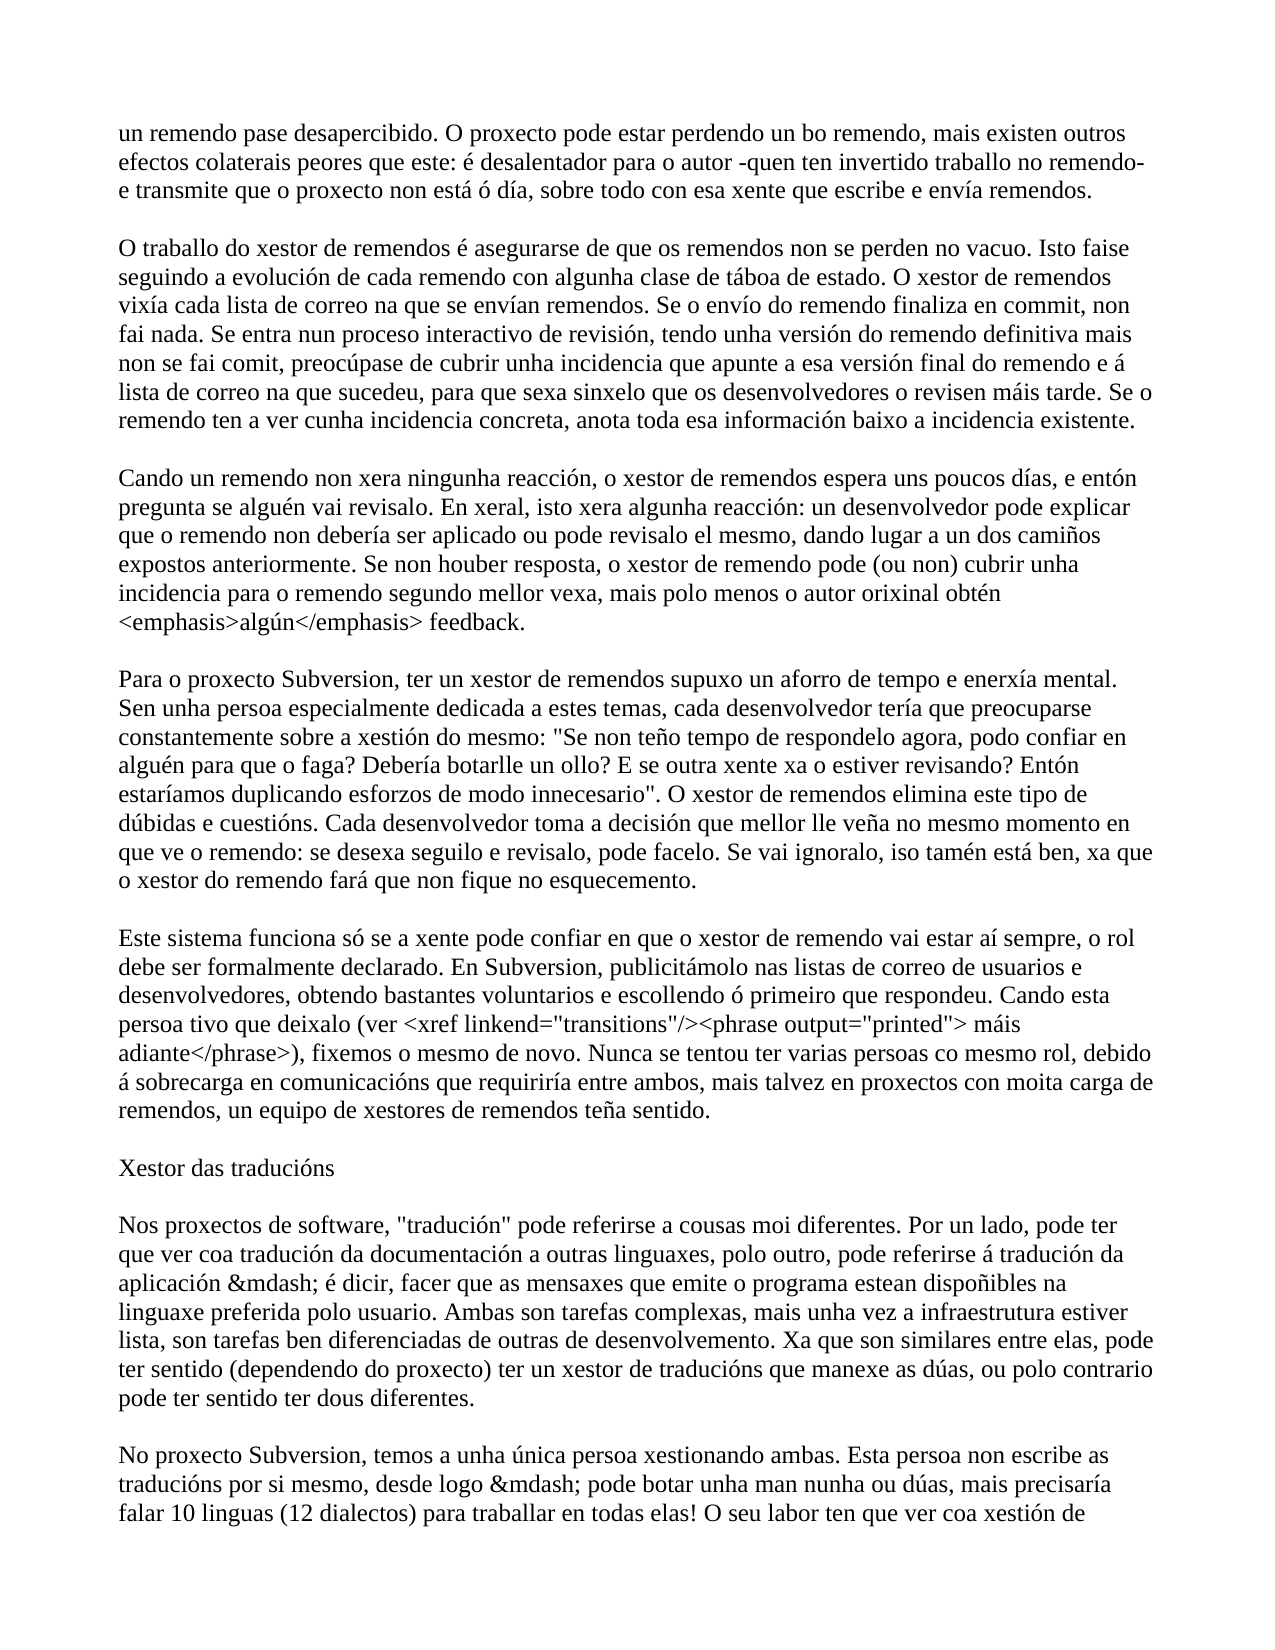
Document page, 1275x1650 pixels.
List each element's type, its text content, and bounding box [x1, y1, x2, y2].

text Este sistema funciona só se a xente pode confiar en que o xestor de remendo vai estar aí sempre, o rol debe ser formalmente declarado. En Subversion, publicitámolo nas listas de correo de usuarios e desenvolvedores, obtendo bastantes voluntarios e escollendo ó primeiro que respondeu. Cando esta persoa tivo que deixalo (ver <xref linkend="transitions"/><phrase output="printed"> máis adiante</phrase>), fixemos o mesmo de novo. Nunca se tentou ter varias persoas co mesmo rol, debido á sobrecarga en comunicacións que requiriría entre ambos, mais talvez en proxectos con moita carga de remendos, un equipo de xestores de remendos teña sentido. [118, 923, 1157, 1124]
text Xestor das traducións [118, 1153, 1157, 1182]
text O traballo do xestor de remendos é asegurarse de que os remendos non se perden no vacuo. Isto faise seguindo a evolución de cada remendo con algunha clase de táboa de estado. O xestor de remendos vixía cada lista de correo na que se envían remendos. Se o envío do remendo finaliza en commit, non fai nada. Se entra nun proceso interactivo de revisión, tendo unha versión do remendo definitiva mais non se fai comit, preocúpase de cubrir unha incidencia que apunte a esa versión final do remendo e á lista de correo na que sucedeu, para que sexa sinxelo que os desenvolvedores o revisen máis tarde. Se o remendo ten a ver cunha incidencia concreta, anota toda esa información baixo a incidencia existente. [118, 233, 1157, 434]
text No proxecto Subversion, temos a unha única persoa xestionando ambas. Esta persoa non escribe as traducións por si mesmo, desde logo &mdash; pode botar unha man nunha ou dúas, mais precisaría falar 10 linguas (12 dialectos) para traballar en todas elas! O seu labor ten que ver coa xestión de [118, 1441, 1157, 1527]
text Nos proxectos de software, "tradución" pode referirse a cousas moi diferentes. Por un lado, pode ter que ver coa tradución da documentación a outras linguaxes, polo outro, pode referirse á tradución da aplicación &mdash; é dicir, facer que as mensaxes que emite o programa estean dispoñibles na linguaxe preferida polo usuario. Ambas son tarefas complexas, mais unha vez a infraestrutura estiver lista, son tarefas ben diferenciadas de outras de desenvolvemento. Xa que son similares entre elas, pode ter sentido (dependendo do proxecto) ter un xestor de traducións que manexe as dúas, ou polo contrario pode ter sentido ter dous diferentes. [118, 1211, 1157, 1412]
text Para o proxecto Subversion, ter un xestor de remendos supuxo un aforro de tempo e enerxía mental. Sen unha persoa especialmente dedicada a estes temas, cada desenvolvedor tería que preocuparse constantemente sobre a xestión do mesmo: "Se non teño tempo de respondelo agora, podo confiar en alguén para que o faga? Debería botarlle un ollo? E se outra xente xa o estiver revisando? Entón estaríamos duplicando esforzos de modo innecesario". O xestor de remendos elimina este tipo de dúbidas e cuestións. Cada desenvolvedor toma a decisión que mellor lle veña no mesmo momento en que ve o remendo: se desexa seguilo e revisalo, pode facelo. Se vai ignoralo, iso tamén está ben, xa que o xestor do remendo fará que non fique no esquecemento. [118, 664, 1157, 894]
text Cando un remendo non xera ningunha reacción, o xestor de remendos espera uns poucos días, e entón pregunta se alguén vai revisalo. En xeral, isto xera algunha reacción: un desenvolvedor pode explicar que o remendo non debería ser aplicado ou pode revisalo el mesmo, dando lugar a un dos camiños expostos anteriormente. Se non houber resposta, o xestor de remendo pode (ou non) cubrir unha incidencia para o remendo segundo mellor vexa, mais polo menos o autor orixinal obtén <emphasis>algún</emphasis> feedback. [118, 463, 1157, 636]
text un remendo pase desapercibido. O proxecto pode estar perdendo un bo remendo, mais existen outros efectos colaterais peores que este: é desalentador para o autor -quen ten invertido traballo no remendo- e transmite que o proxecto non está ó día, sobre todo con esa xente que escribe e envía remendos. [118, 118, 1157, 204]
